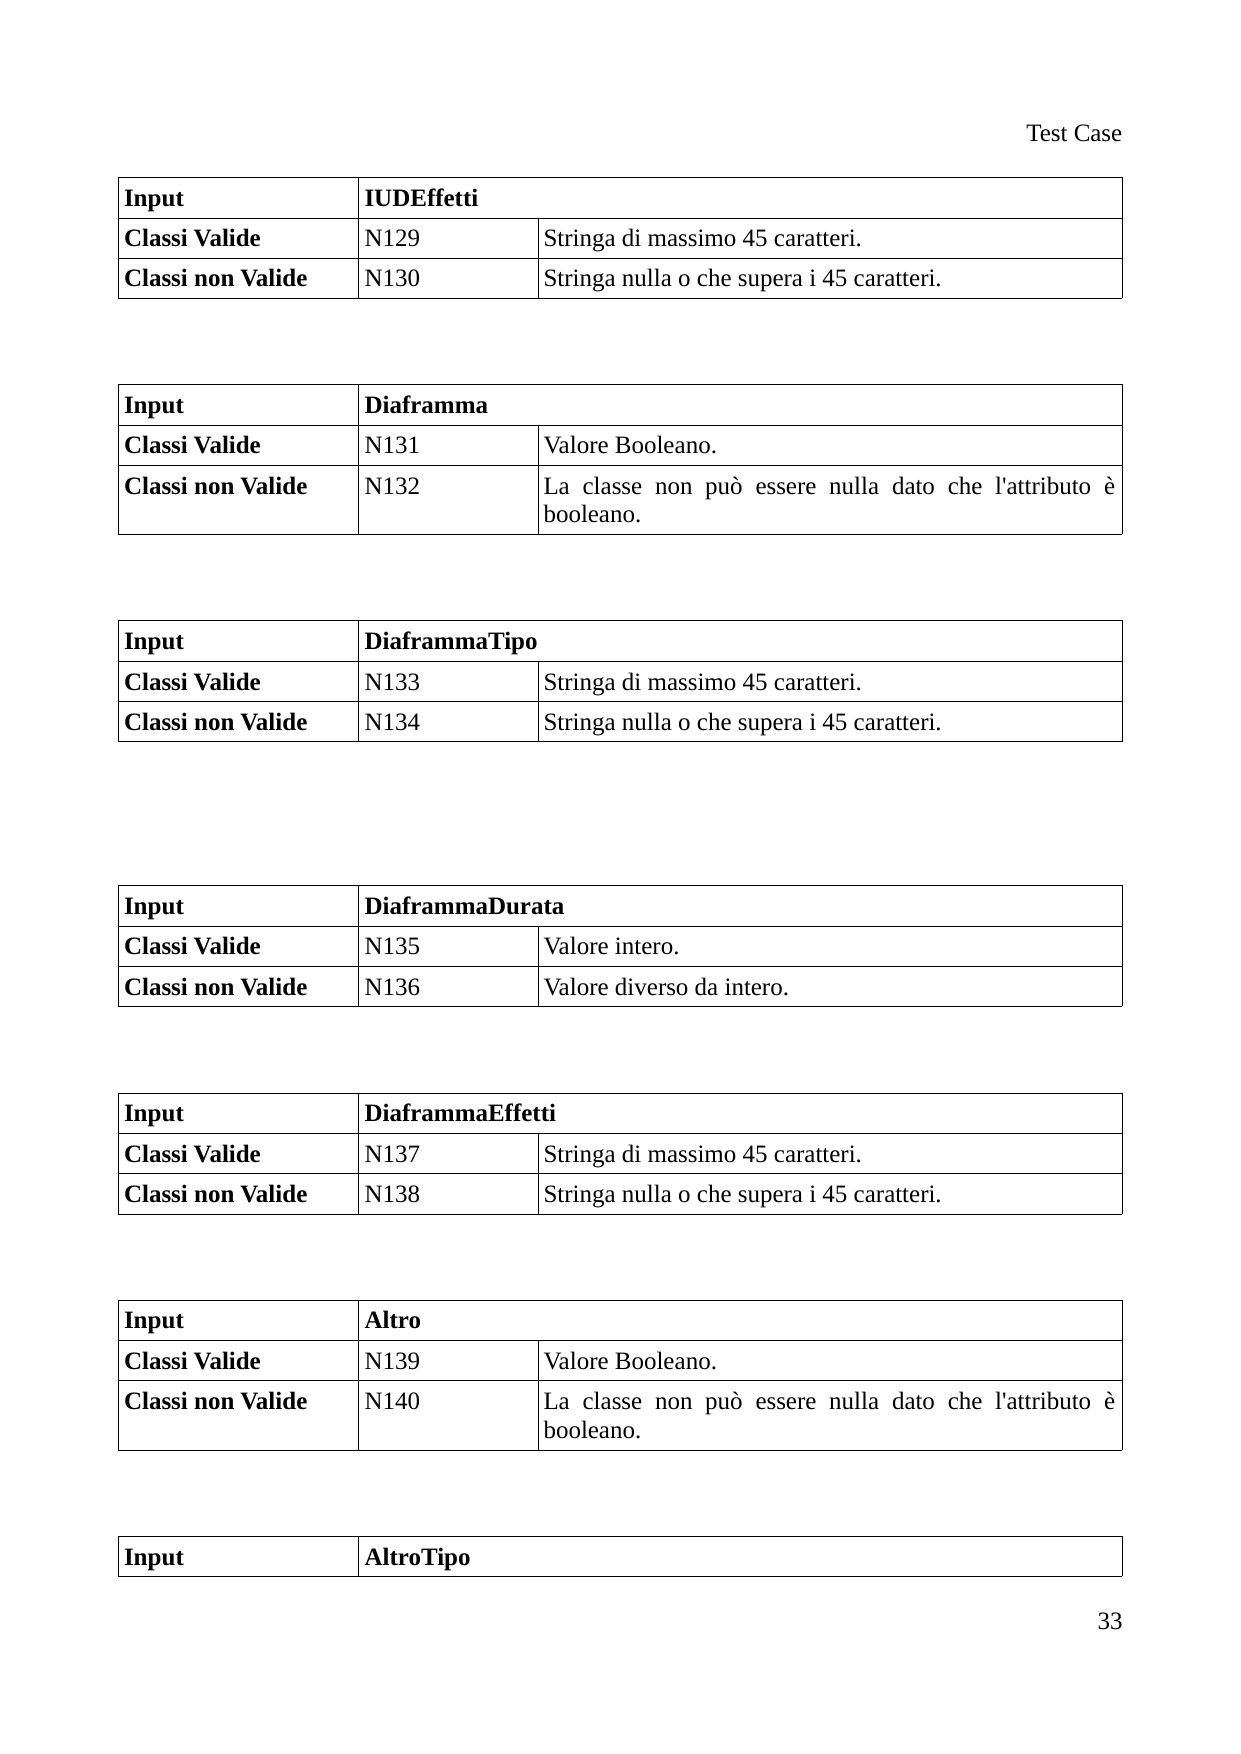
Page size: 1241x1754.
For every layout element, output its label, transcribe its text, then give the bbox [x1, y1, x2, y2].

table_cell N131 [359, 426, 538, 465]
table_header Altro [359, 1301, 1122, 1340]
table_cell Classi non Valide [119, 1174, 358, 1213]
table_cell Classi non Valide [119, 967, 358, 1006]
table_cell N139 [359, 1341, 538, 1380]
table_cell Valore intero. [539, 927, 1122, 966]
table_cell Classi Valide [119, 662, 358, 701]
table_header Diaframma [359, 385, 1122, 425]
table_cell N140 [359, 1381, 538, 1449]
table_cell Classi Valide [119, 219, 358, 258]
table_cell N130 [359, 259, 538, 298]
table_cell Classi non Valide [119, 259, 358, 298]
table_cell Stringa nulla o che supera i 45 caratteri. [539, 1174, 1122, 1213]
table_header Input [119, 1537, 358, 1576]
table_cell Classi Valide [119, 426, 358, 465]
table_cell Stringa di massimo 45 caratteri. [539, 219, 1122, 258]
table_cell Valore Booleano. [539, 1341, 1122, 1380]
table_cell N129 [359, 219, 538, 258]
table_header DiaframmaTipo [359, 621, 1122, 661]
table_cell N137 [359, 1134, 538, 1173]
table_cell N138 [359, 1174, 538, 1213]
table_cell Stringa nulla o che supera i 45 caratteri. [539, 259, 1122, 298]
table_header Input [119, 886, 358, 926]
table_cell La classe non può essere nulla dato che l'attributo è booleano. [539, 466, 1122, 534]
table_cell N134 [359, 702, 538, 741]
table_cell Classi non Valide [119, 466, 358, 534]
table_cell N136 [359, 967, 538, 1006]
table_cell N135 [359, 927, 538, 966]
table_cell Classi Valide [119, 1341, 358, 1380]
table_cell Stringa di massimo 45 caratteri. [539, 1134, 1122, 1173]
table_cell N132 [359, 466, 538, 534]
table_cell Stringa nulla o che supera i 45 caratteri. [539, 702, 1122, 741]
table_header Input [119, 1094, 358, 1133]
table_cell Stringa di massimo 45 caratteri. [539, 662, 1122, 701]
table_header Input [119, 621, 358, 661]
table_header Input [119, 178, 358, 217]
table_header IUDEffetti [359, 178, 1122, 217]
table_cell Classi non Valide [119, 702, 358, 741]
table_cell Classi non Valide [119, 1381, 358, 1449]
table_cell Valore Booleano. [539, 426, 1122, 465]
table_cell N133 [359, 662, 538, 701]
table_cell Valore diverso da intero. [539, 967, 1122, 1006]
table_header DiaframmaEffetti [359, 1094, 1122, 1133]
table_cell Classi Valide [119, 927, 358, 966]
table_header DiaframmaDurata [359, 886, 1122, 926]
table_header AltroTipo [359, 1537, 1122, 1576]
table_header Input [119, 1301, 358, 1340]
table_cell La classe non può essere nulla dato che l'attributo è booleano. [539, 1381, 1122, 1449]
table_cell Classi Valide [119, 1134, 358, 1173]
table_header Input [119, 385, 358, 425]
